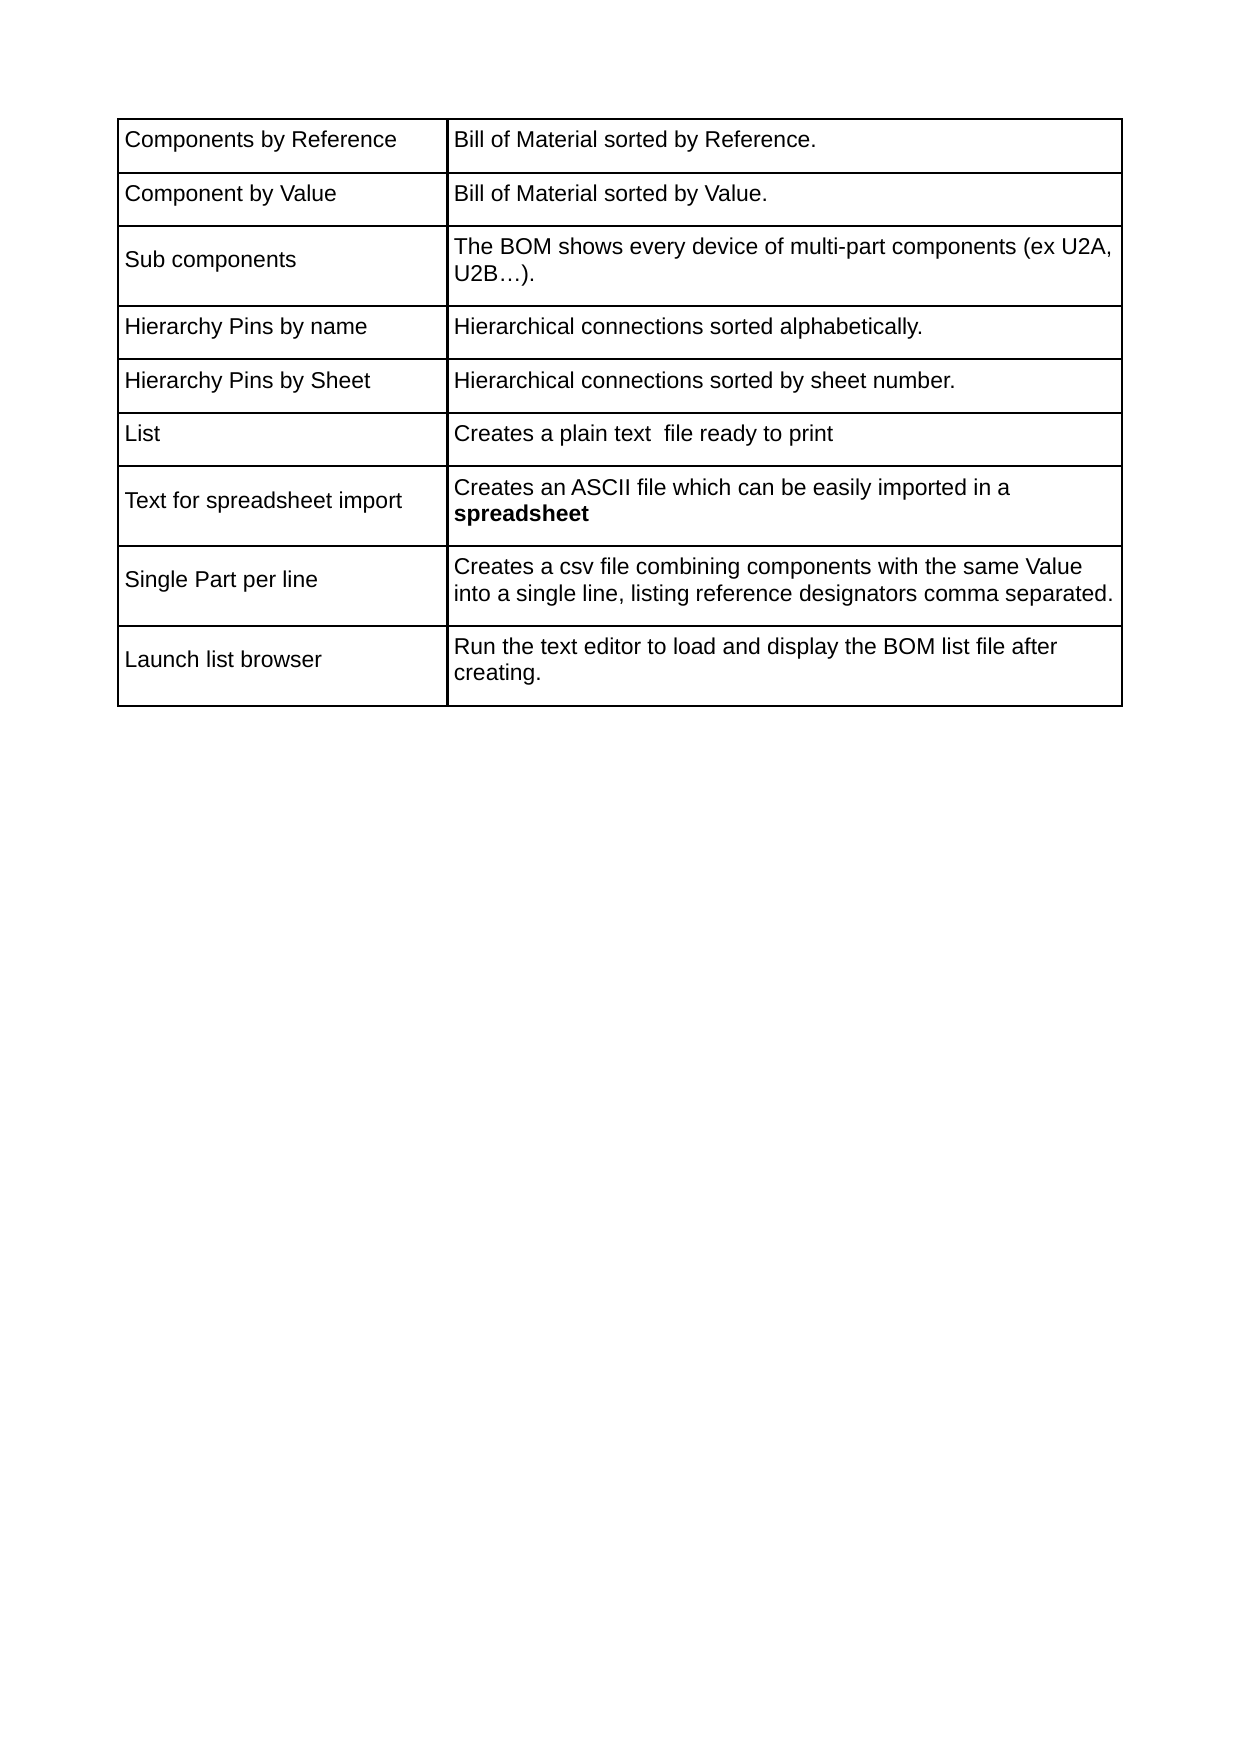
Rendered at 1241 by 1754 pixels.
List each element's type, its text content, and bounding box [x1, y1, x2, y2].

table_header Bill of Material sorted by Reference. [449, 120, 1121, 172]
table_cell Hierarchy Pins by Sheet [119, 360, 446, 412]
table_cell Launch list browser [119, 627, 446, 704]
table_cell Component by Value [119, 174, 446, 225]
table_cell Creates a csv file combining components with the same Value into a single line, listing reference designators comma separated. [449, 547, 1121, 625]
table_cell Hierarchy Pins by name [119, 307, 446, 358]
table_cell Creates an ASCII file which can be easily imported in a spreadsheet [449, 467, 1121, 545]
table_cell Single Part per line [119, 547, 446, 625]
table_cell Bill of Material sorted by Value. [449, 174, 1121, 225]
table_cell Sub components [119, 227, 446, 305]
table_cell Text for spreadsheet import [119, 467, 446, 545]
table_cell Hierarchical connections sorted alphabetically. [449, 307, 1121, 358]
table_cell Hierarchical connections sorted by sheet number. [449, 360, 1121, 412]
table_cell The BOM shows every device of multi-part components (ex U2A, U2B…). [449, 227, 1121, 305]
table_header Components by Reference [119, 120, 446, 172]
table_cell Run the text editor to load and display the BOM list file after creating. [449, 627, 1121, 704]
table_cell List [119, 414, 446, 465]
table_cell Creates a plain text file ready to print [449, 414, 1121, 465]
